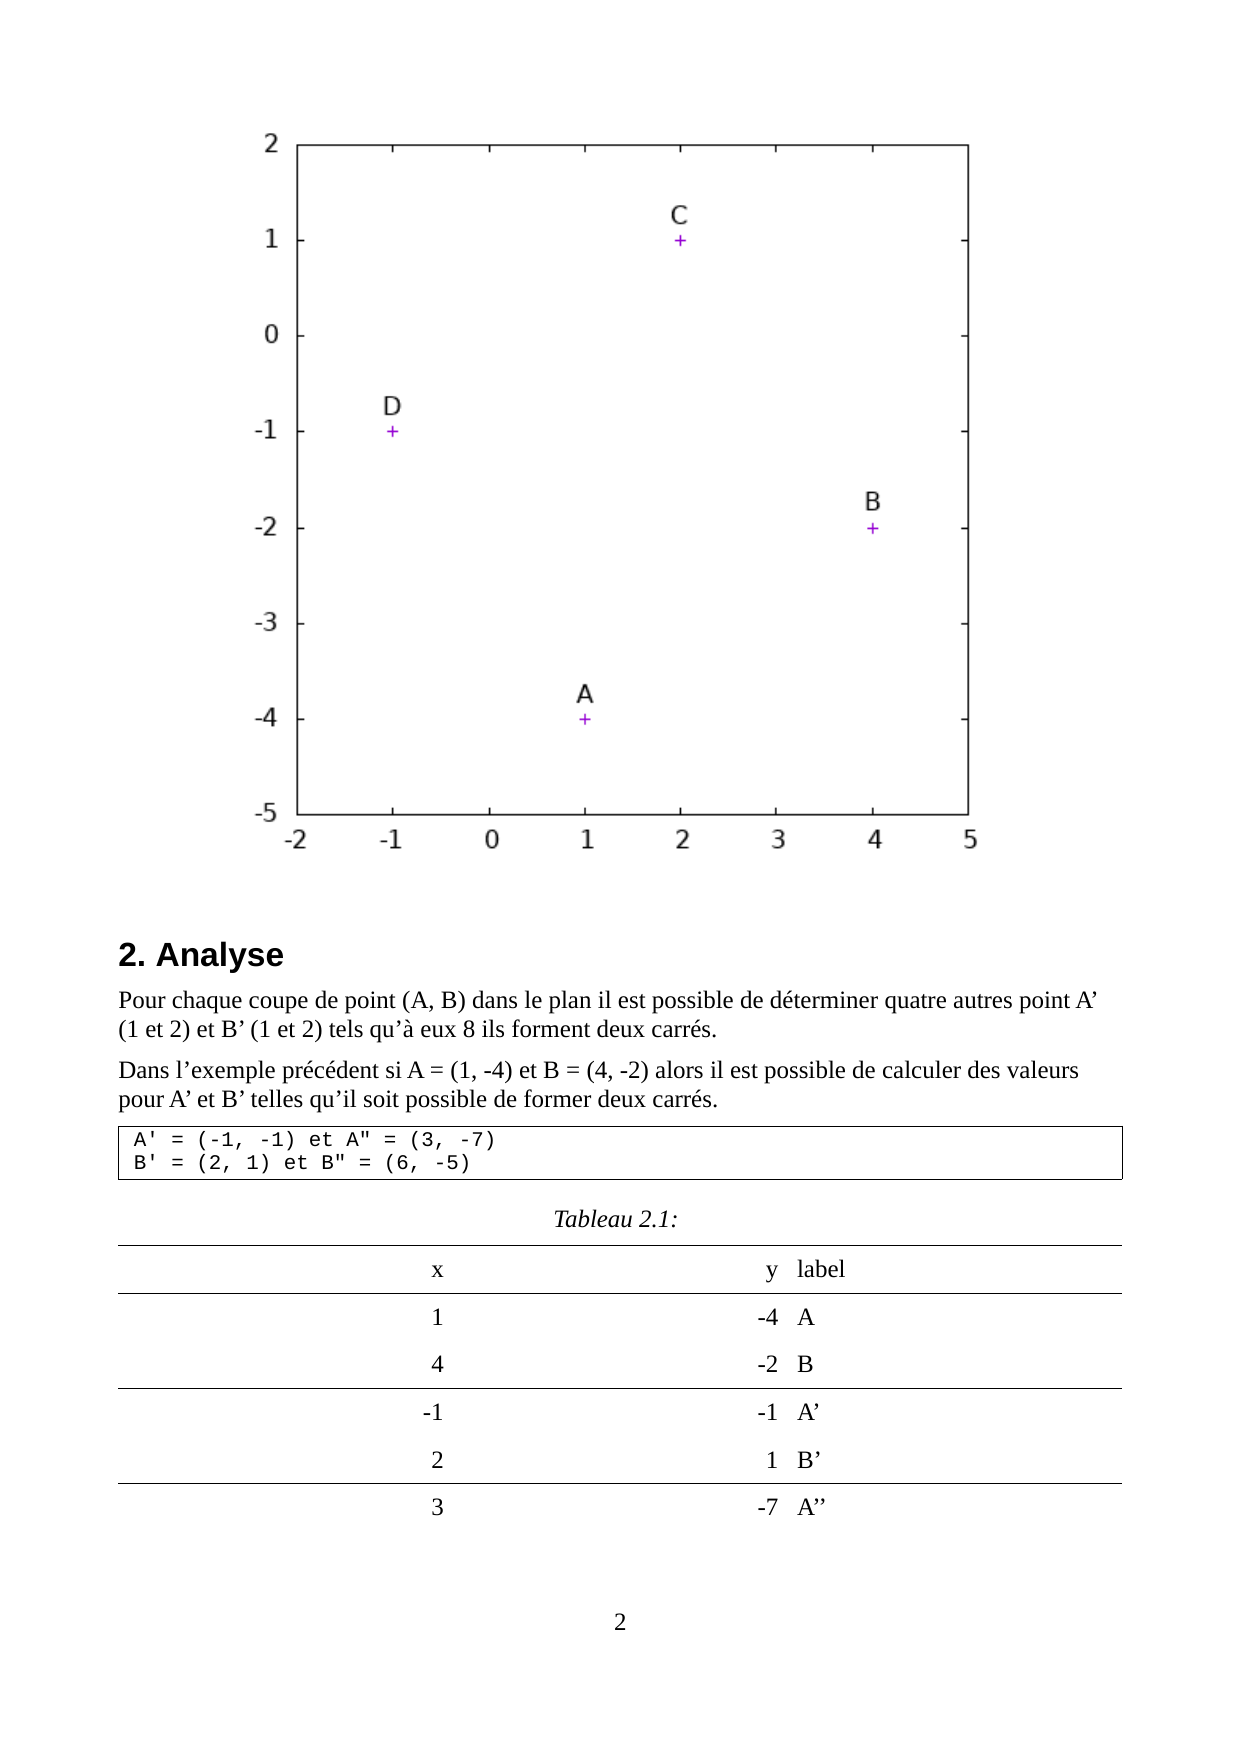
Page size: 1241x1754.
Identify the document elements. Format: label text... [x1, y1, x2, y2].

table_cell -2 [453, 1340, 787, 1388]
table_cell 1 [453, 1435, 787, 1483]
table_cell -4 [453, 1294, 787, 1340]
table_cell -1 [118, 1389, 453, 1435]
text Tableau 2.1: [118, 1204, 1122, 1232]
table_cell -7 [453, 1484, 787, 1530]
subtitle Analyse [118, 934, 1122, 973]
table_cell A’’ [788, 1484, 1122, 1530]
table_cell -1 [453, 1389, 787, 1435]
text A' = (-1, -1) et A" = (3, -7) [119, 1127, 1122, 1149]
table_header y [453, 1246, 787, 1293]
text Dans l’exemple précédent si A = (1, -4) et B = (4, -2) alors il est possible de calculer des valeurs pour A’ et B’ telles qu’il soit possible de former deux carrés. [118, 1056, 1122, 1113]
table_cell 2 [118, 1435, 453, 1483]
table_cell A’ [788, 1389, 1122, 1435]
table_cell 4 [118, 1340, 453, 1388]
table_cell B [788, 1340, 1122, 1388]
picture [120, 118, 1121, 869]
text Pour chaque coupe de point (A, B) dans le plan il est possible de déterminer quatre autres point A’ (1 et 2) et B’ (1 et 2) tels qu’à eux 8 ils forment deux carrés. [118, 986, 1122, 1043]
table_header x [118, 1246, 453, 1293]
table_cell A [788, 1294, 1122, 1340]
table_header label [788, 1246, 1122, 1293]
text B' = (2, 1) et B" = (6, -5) [119, 1149, 1122, 1179]
table_cell B’ [788, 1435, 1122, 1483]
table_cell 3 [118, 1484, 453, 1530]
table_cell 1 [118, 1294, 453, 1340]
